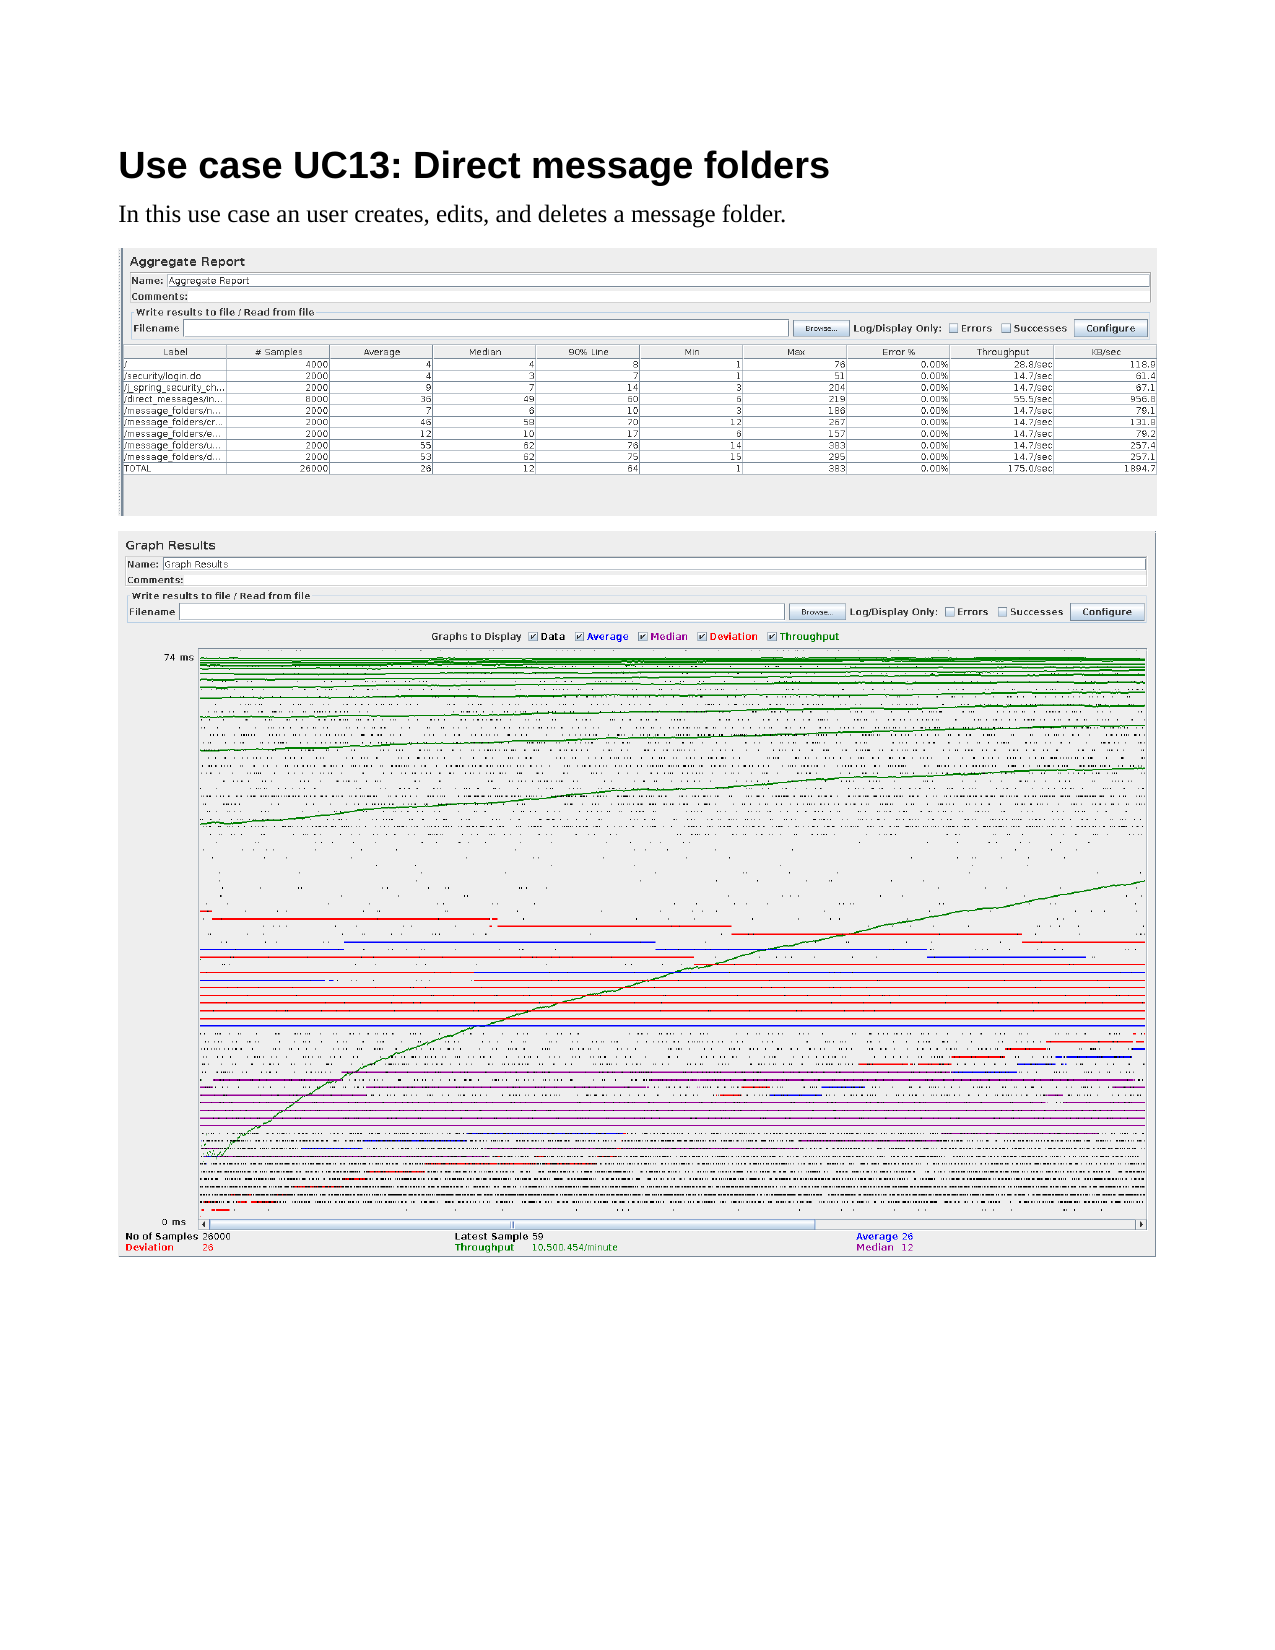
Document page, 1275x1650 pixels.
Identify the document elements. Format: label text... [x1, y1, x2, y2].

picture [118, 531, 1157, 1258]
picture [118, 248, 1157, 516]
subtitle Use case UC13: Direct message folders [118, 143, 1157, 187]
text In this use case an user creates, edits, and deletes a message folder. [118, 199, 1157, 228]
